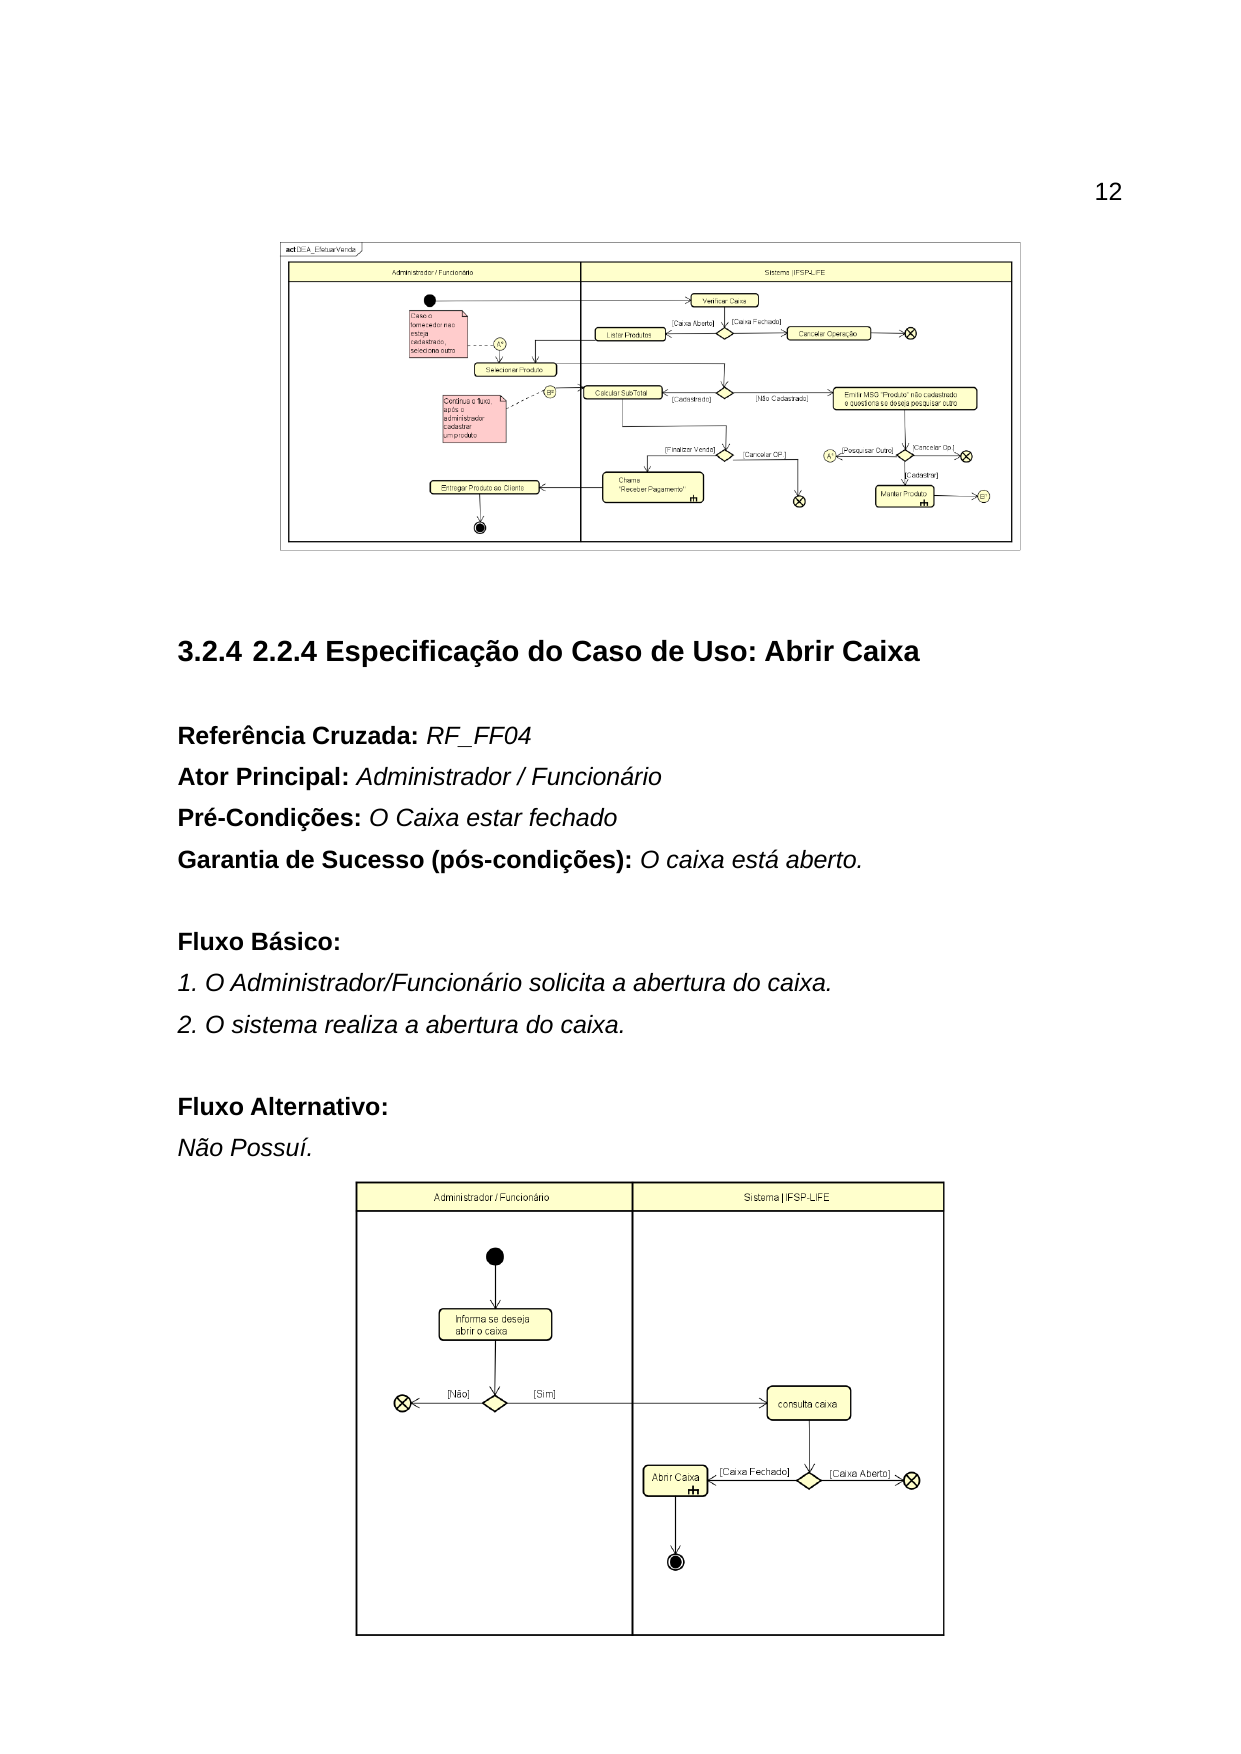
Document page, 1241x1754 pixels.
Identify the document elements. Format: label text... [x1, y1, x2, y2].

text Referência Cruzada: RF_FF04 [177, 721, 1122, 749]
subtitle 2.2.4 Especificação do Caso de Uso: Abrir Caixa [177, 633, 1122, 667]
text Fluxo Alternativo: [177, 1092, 1122, 1121]
text Garantia de Sucesso (pós-condições): O caixa está aberto. [177, 844, 1122, 873]
text Pré-Condições: O Caixa estar fechado [177, 803, 1122, 832]
text Ator Principal: Administrador / Funcionário [177, 762, 1122, 791]
text Não Possuí. [177, 1133, 1122, 1162]
text 1. O Administrador/Funcionário solicita a abertura do caixa. [177, 968, 1122, 997]
text 2. O sistema realiza a abertura do caixa. [177, 1009, 1122, 1038]
text Fluxo Básico: [177, 927, 1122, 956]
